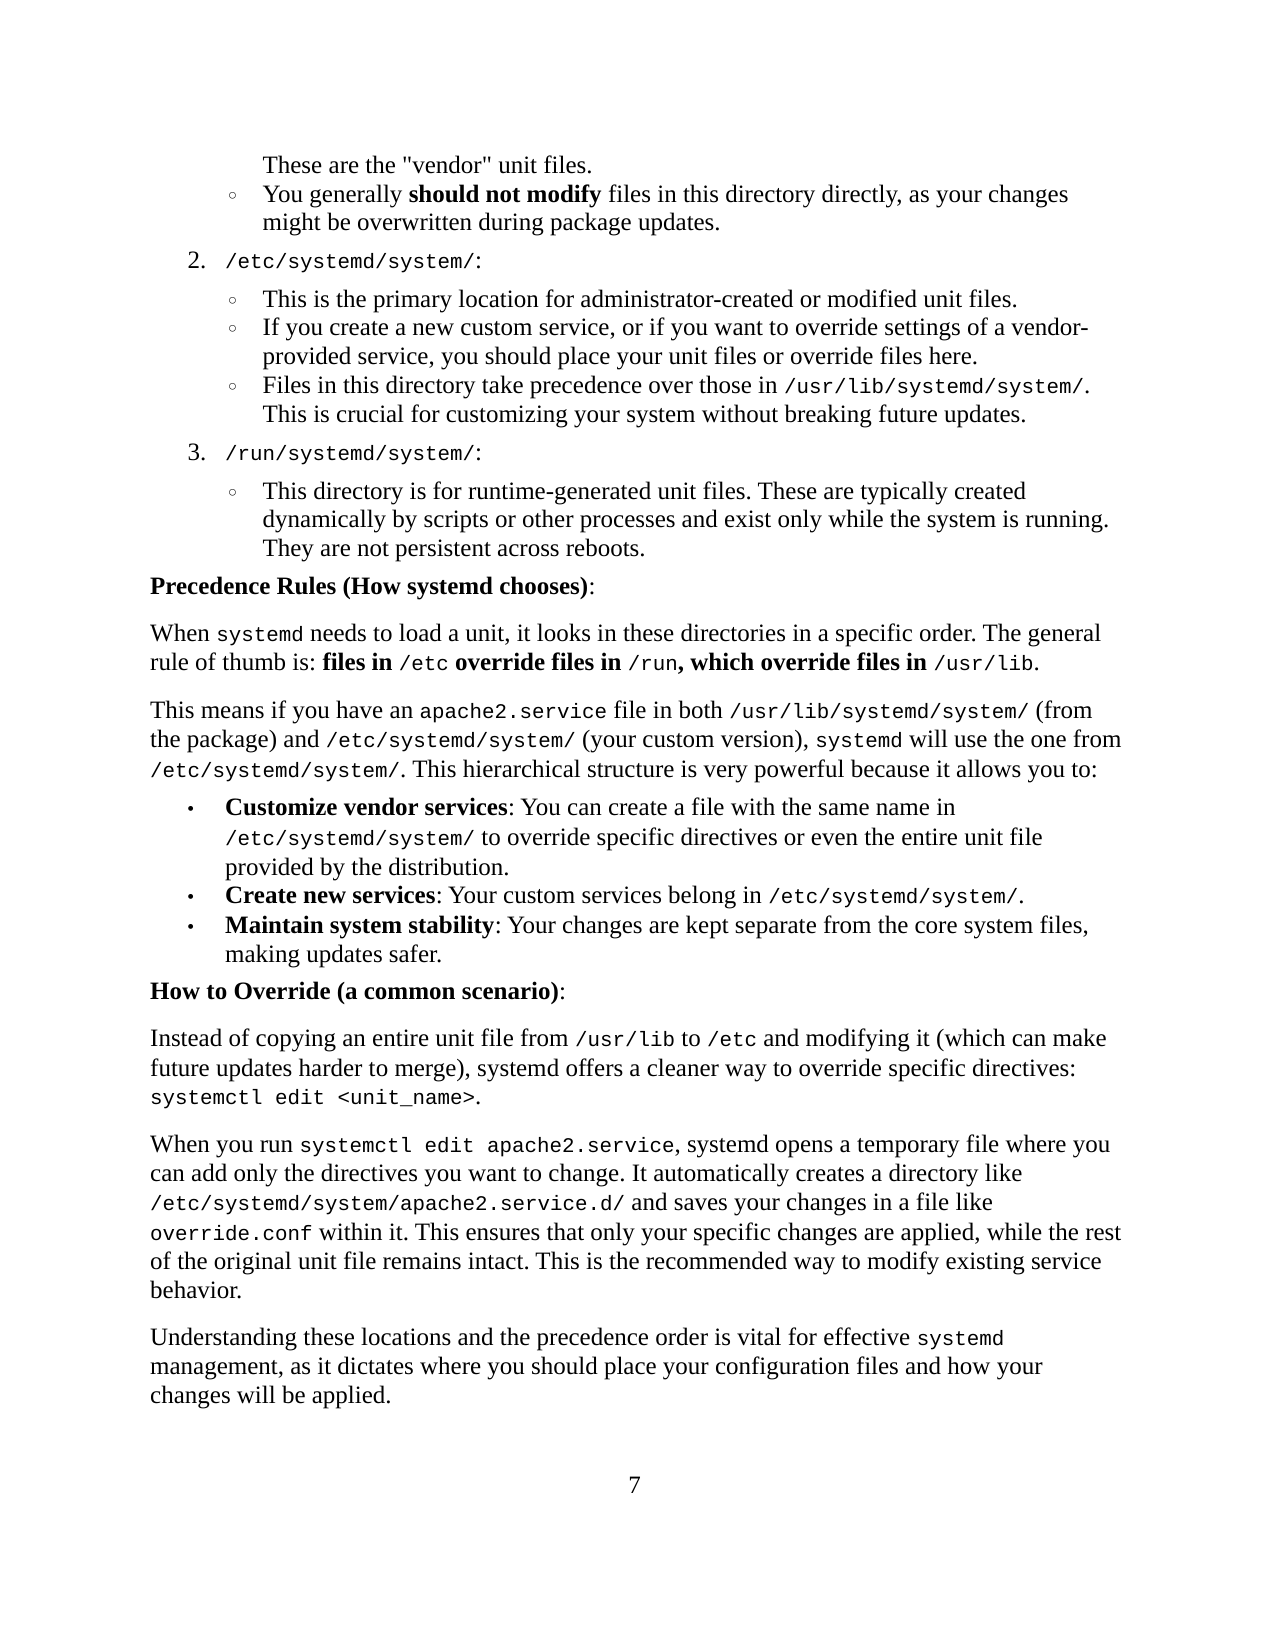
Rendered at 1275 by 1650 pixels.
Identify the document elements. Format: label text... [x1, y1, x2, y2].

text Understanding these locations and the precedence order is vital for effective systemd management, as it dictates where you should place your configuration files and how your changes will be applied. [150, 1322, 1125, 1409]
list Create new services: Your custom services belong in /etc/systemd/system/. [187, 880, 1125, 910]
list If you create a new custom service, or if you want to override settings of a vendor-provided service, you should place your unit files or override files here. [225, 312, 1125, 370]
text This means if you have an apache2.service file in both /usr/lib/systemd/system/ (from the package) and /etc/systemd/system/ (your custom version), systemd will use the one from /etc/systemd/system/. This hierarchical structure is very powerful because it allows you to: [150, 695, 1125, 783]
list /etc/systemd/system/: [187, 245, 1125, 275]
list This directory is for runtime-generated unit files. These are typically created dynamically by scripts or other processes and exist only while the system is running. They are not persistent across reboots. [225, 476, 1125, 562]
list This is the primary location for administrator-created or modified unit files. [225, 284, 1125, 312]
list You generally should not modify files in this directory directly, as your changes might be overwritten during package updates. [225, 179, 1125, 236]
text How to Override (a common scenario): [150, 976, 1125, 1005]
text Precedence Rules (How systemd chooses): [150, 571, 1125, 600]
text Instead of copying an entire unit file from /usr/lib to /etc and modifying it (which can make future updates harder to merge), systemd offers a cleaner way to override specific directives: systemctl edit <unit_name>. [150, 1023, 1125, 1111]
list /run/systemd/system/: [187, 437, 1125, 467]
text When you run systemctl edit apache2.service, systemd opens a temporary file where you can add only the directives you want to change. It automatically creates a directory like /etc/systemd/system/apache2.service.d/ and saves your changes in a file like override.conf within it. This ensures that only your specific changes are applied, while the rest of the original unit file remains intact. This is the recommended way to modify existing service behavior. [150, 1129, 1125, 1304]
list Customize vendor services: You can create a file with the same name in /etc/systemd/system/ to override specific directives or even the entire unit file provided by the distribution. [187, 792, 1125, 880]
text When systemd needs to load a unit, it looks in these directories in a specific order. The general rule of thumb is: files in /etc override files in /run, which override files in /usr/lib. [150, 618, 1125, 677]
list Files in this directory take precedence over those in /usr/lib/systemd/system/. This is crucial for customizing your system without breaking future updates. [225, 370, 1125, 428]
list These are the "vendor" unit files. [225, 150, 1125, 179]
list Maintain system stability: Your changes are kept separate from the core system files, making updates safer. [187, 910, 1125, 967]
